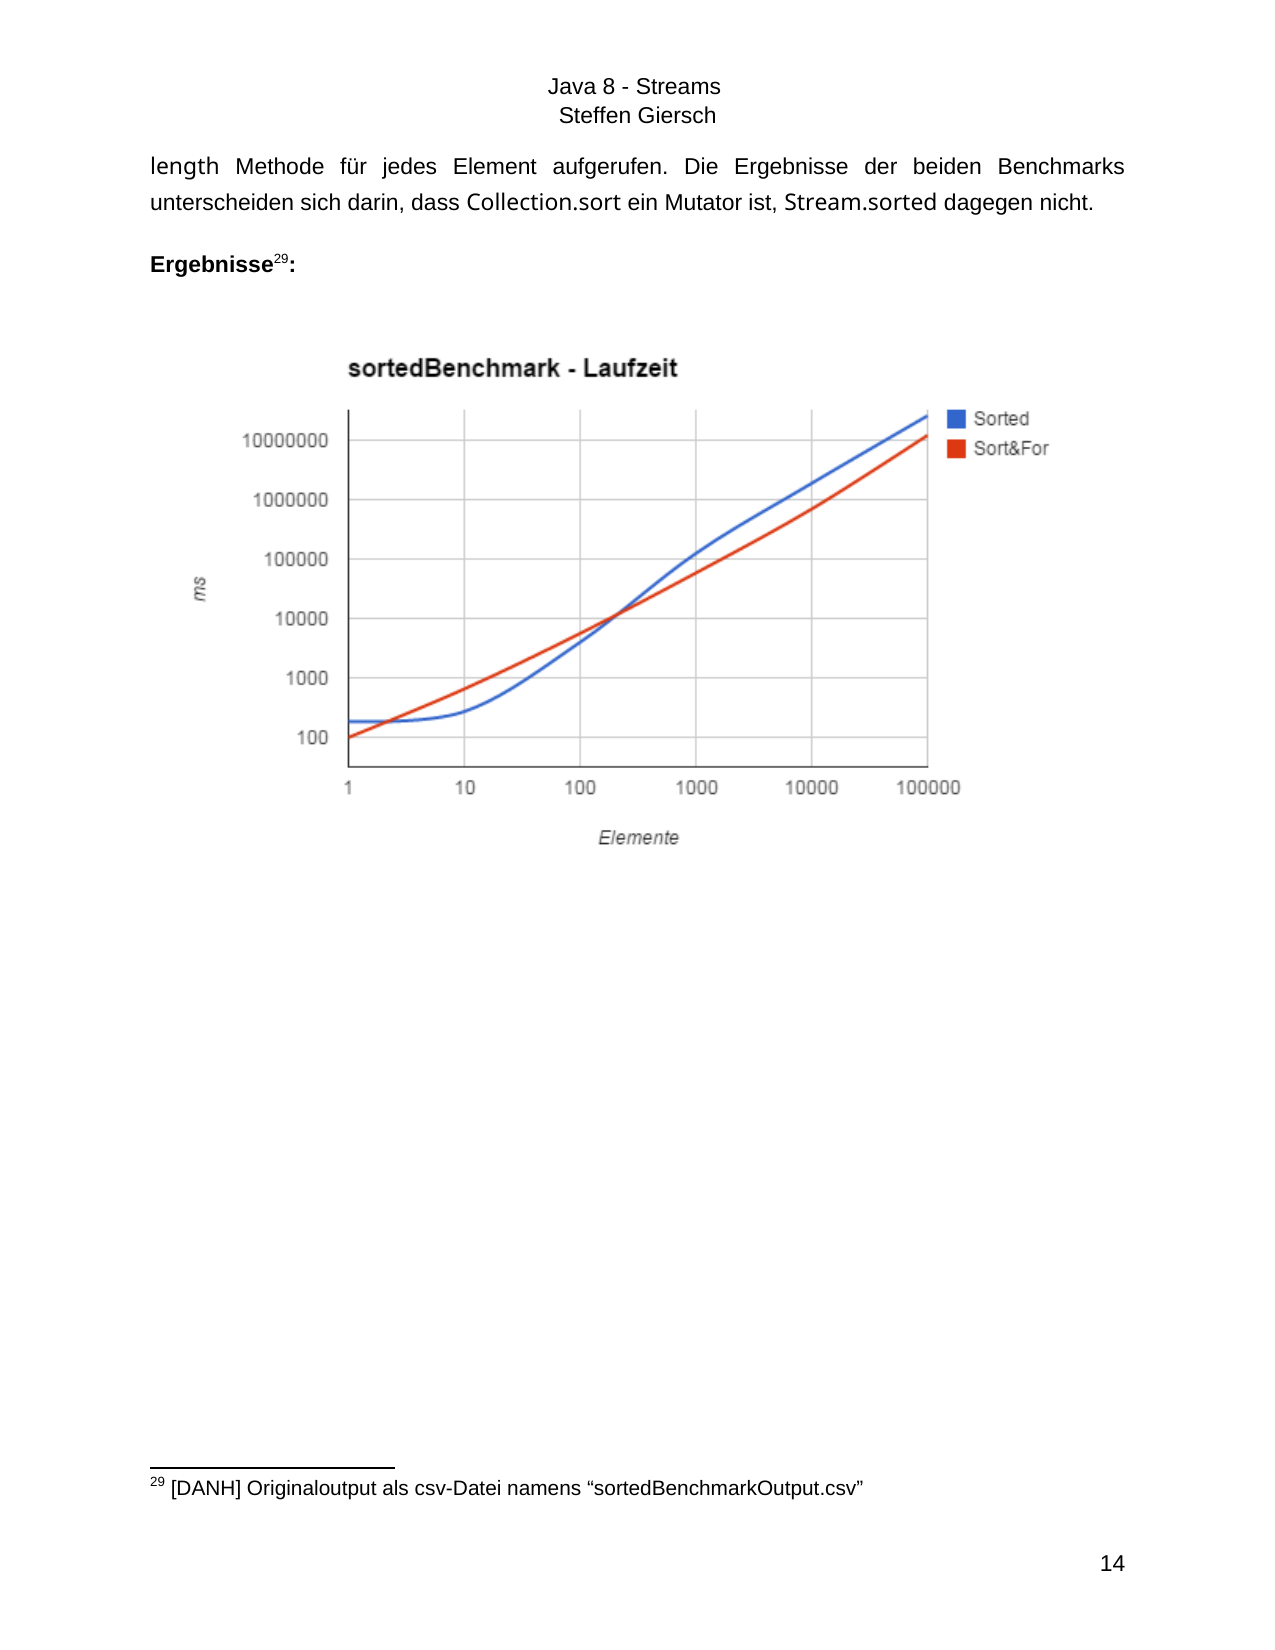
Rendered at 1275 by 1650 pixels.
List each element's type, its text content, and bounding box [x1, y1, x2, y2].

text [DANH] Originaloutput als csv-Datei namens “sortedBenchmarkOutput.csv” [150, 1474, 1125, 1500]
text length Methode für jedes Element aufgerufen. Die Ergebnisse der beiden Benchmarks unterscheiden sich darin, dass Collection.sort ein Mutator ist, Stream.sorted dagegen nicht. [150, 150, 1125, 217]
picture [168, 299, 1107, 879]
text Ergebnisse: [150, 251, 1125, 277]
